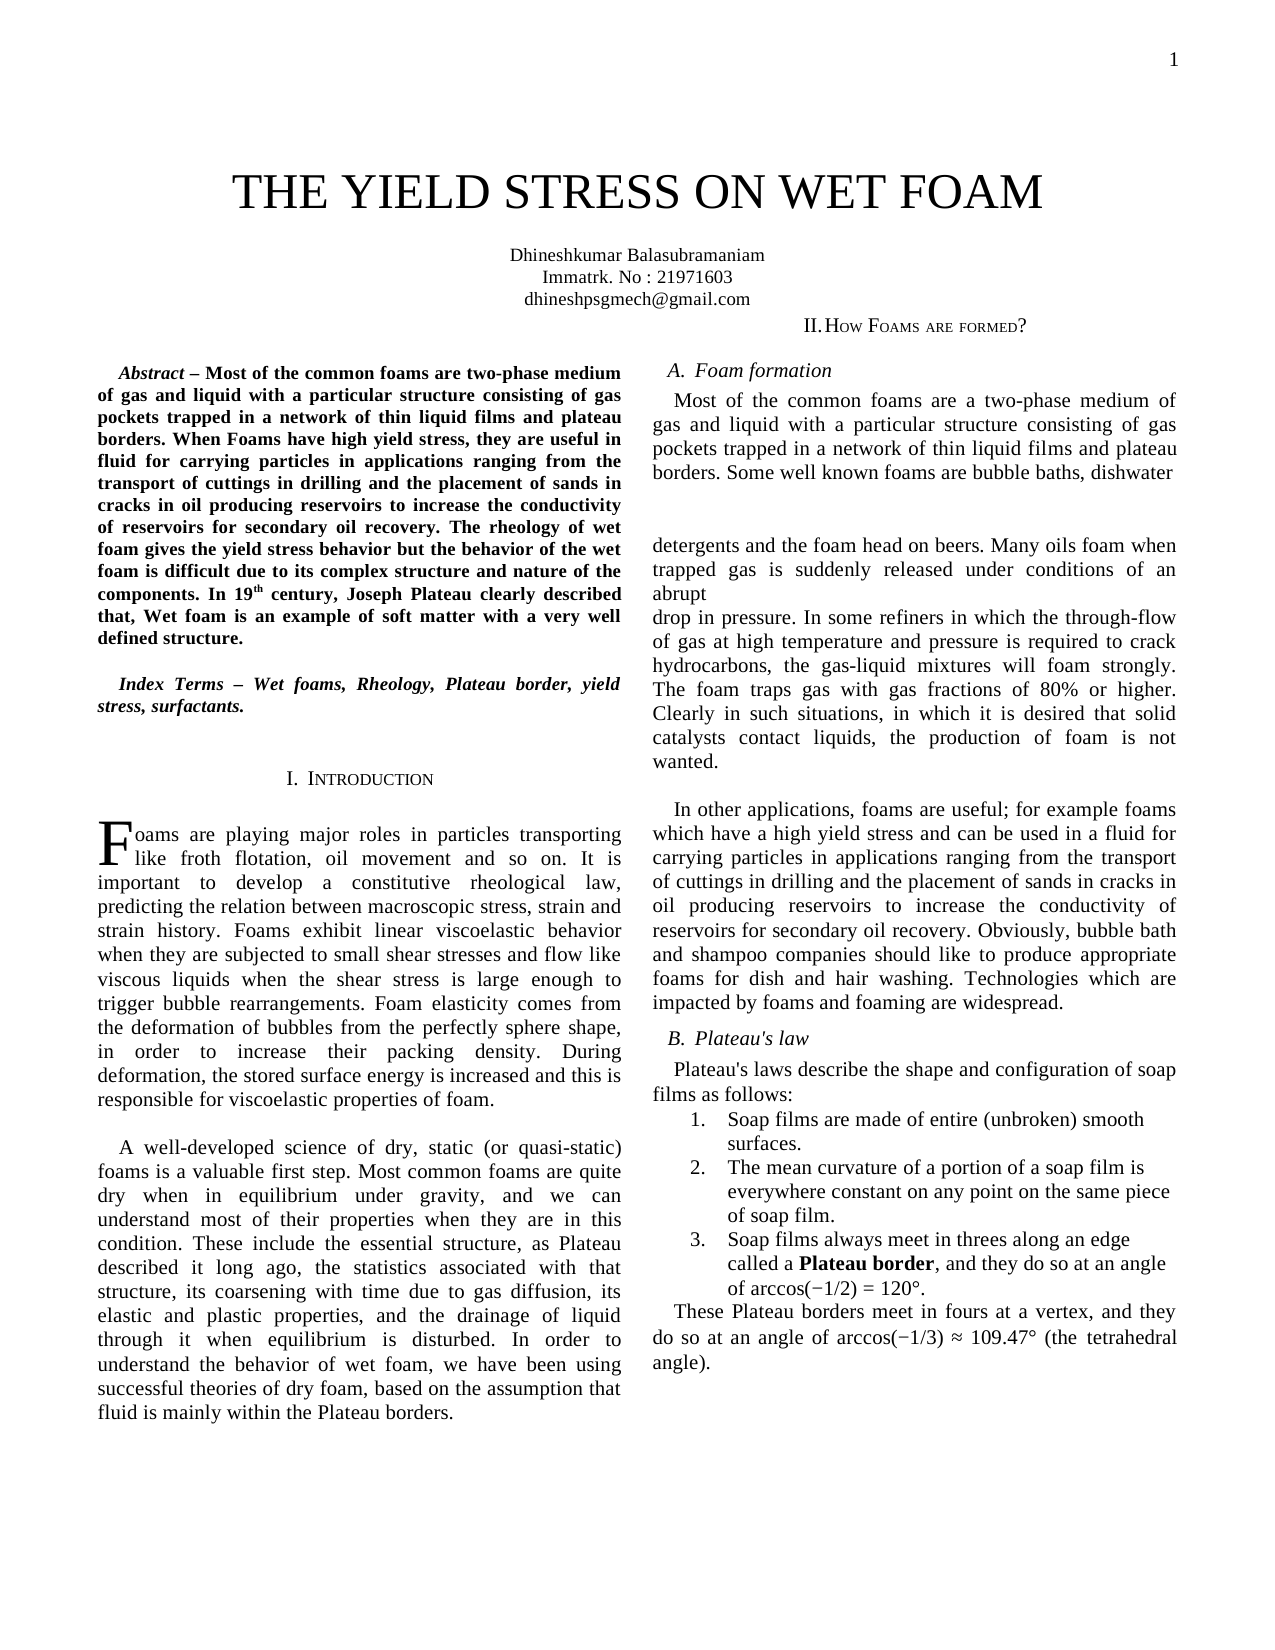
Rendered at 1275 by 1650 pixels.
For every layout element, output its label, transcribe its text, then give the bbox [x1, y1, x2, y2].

text detergents and the foam head on beers. Many oils foam when trapped gas is suddenly released under conditions of an abrupt [652, 532, 1177, 604]
text THE YIELD STRESS ON WET FOAM [97, 162, 1177, 220]
text A well-developed science of dry, static (or quasi-static) foams is a valuable first step. Most common foams are quite dry when in equilibrium under gravity, and we can understand most of their properties when they are in this condition. These include the essential structure, as Plateau described it long ago, the statistics associated with that structure, its coarsening with time due to gas diffusion, its elastic and plastic properties, and the drainage of liquid through it when equilibrium is disturbed. In order to understand the behavior of wet foam, we have been using successful theories of dry foam, based on the assumption that fluid is mainly within the Plateau borders. [97, 1135, 622, 1423]
text Foams are playing major roles in particles transporting like froth flotation, oil movement and so on. It is important to develop a constitutive rheological law, predicting the relation between macroscopic stress, strain and strain history. Foams exhibit linear viscoelastic behavior when they are subjected to small shear stresses and flow like viscous liquids when the shear stress is large enough to trigger bubble rearrangements. Foam elasticity comes from the deformation of bubbles from the perfectly sphere shape, in order to increase their packing density. During deformation, the stored surface energy is increased and this is responsible for viscoelastic properties of foam. [97, 822, 622, 1111]
text dhineshpsgmech@gmail.com [467, 287, 807, 309]
text Abstract – Most of the common foams are two-phase medium of gas and liquid with a particular structure consisting of gas pockets trapped in a network of thin liquid films and plateau borders. When Foams have high yield stress, they are useful in fluid for carrying particles in applications ranging from the transport of cuttings in drilling and the placement of sands in cracks in oil producing reservoirs to increase the conductivity of reservoirs for secondary oil recovery. The rheology of wet foam gives the yield stress behavior but the behavior of the wet foam is difficult due to its complex structure and nature of the components. In 19th century, Joseph Plateau clearly described that, Wet foam is an example of soft matter with a very well defined structure. [97, 361, 622, 648]
subtitle How Foams are formed? [652, 313, 1177, 337]
text Dhineshkumar Balasubramaniam [467, 243, 807, 265]
subtitle INTRODUCTION [97, 766, 622, 789]
list Soap films are made of entire (unbroken) smooth surfaces. [690, 1107, 1177, 1155]
text Index Terms – Wet foams, Rheology, Plateau border, yield stress, surfactants. [97, 672, 622, 716]
text Plateau's laws describe the shape and configuration of soap films as follows: [652, 1056, 1177, 1106]
text Most of the common foams are a two-phase medium of gas and liquid with a particular structure consisting of gas pockets trapped in a network of thin liquid films and plateau borders. Some well known foams are bubble baths, dishwater [652, 388, 1177, 484]
text These Plateau borders meet in fours at a vertex, and they do so at an angle of arccos(−1/3) ≈ 109.47° (the tetrahedral angle). [652, 1299, 1177, 1374]
list Soap films always meet in threes along an edge called a Plateau border, and they do so at an angle of arccos(−1/2) = 120°. [690, 1227, 1177, 1299]
list The mean curvature of a portion of a soap film is everywhere constant on any point on the same piece of soap film. [690, 1155, 1177, 1227]
text Immatrk. No : 21971603 [467, 265, 807, 287]
subtitle Plateau's law [667, 1026, 1177, 1050]
text drop in pressure. In some refiners in which the through-flow of gas at high temperature and pressure is required to crack hydrocarbons, the gas-liquid mixtures will foam strongly. The foam traps gas with gas fractions of 80% or higher. Clearly in such situations, in which it is desired that solid catalysts contact liquids, the production of foam is not wanted. [652, 604, 1177, 773]
subtitle Foam formation [667, 358, 1177, 382]
text In other applications, foams are useful; for example foams which have a high yield stress and can be used in a fluid for carrying particles in applications ranging from the transport of cuttings in drilling and the placement of sands in cracks in oil producing reservoirs to increase the conductivity of reservoirs for secondary oil recovery. Obviously, bubble bath and shampoo companies should like to produce appropriate foams for dish and hair washing. Technologies which are impacted by foams and foaming are widespread. [652, 797, 1177, 1014]
